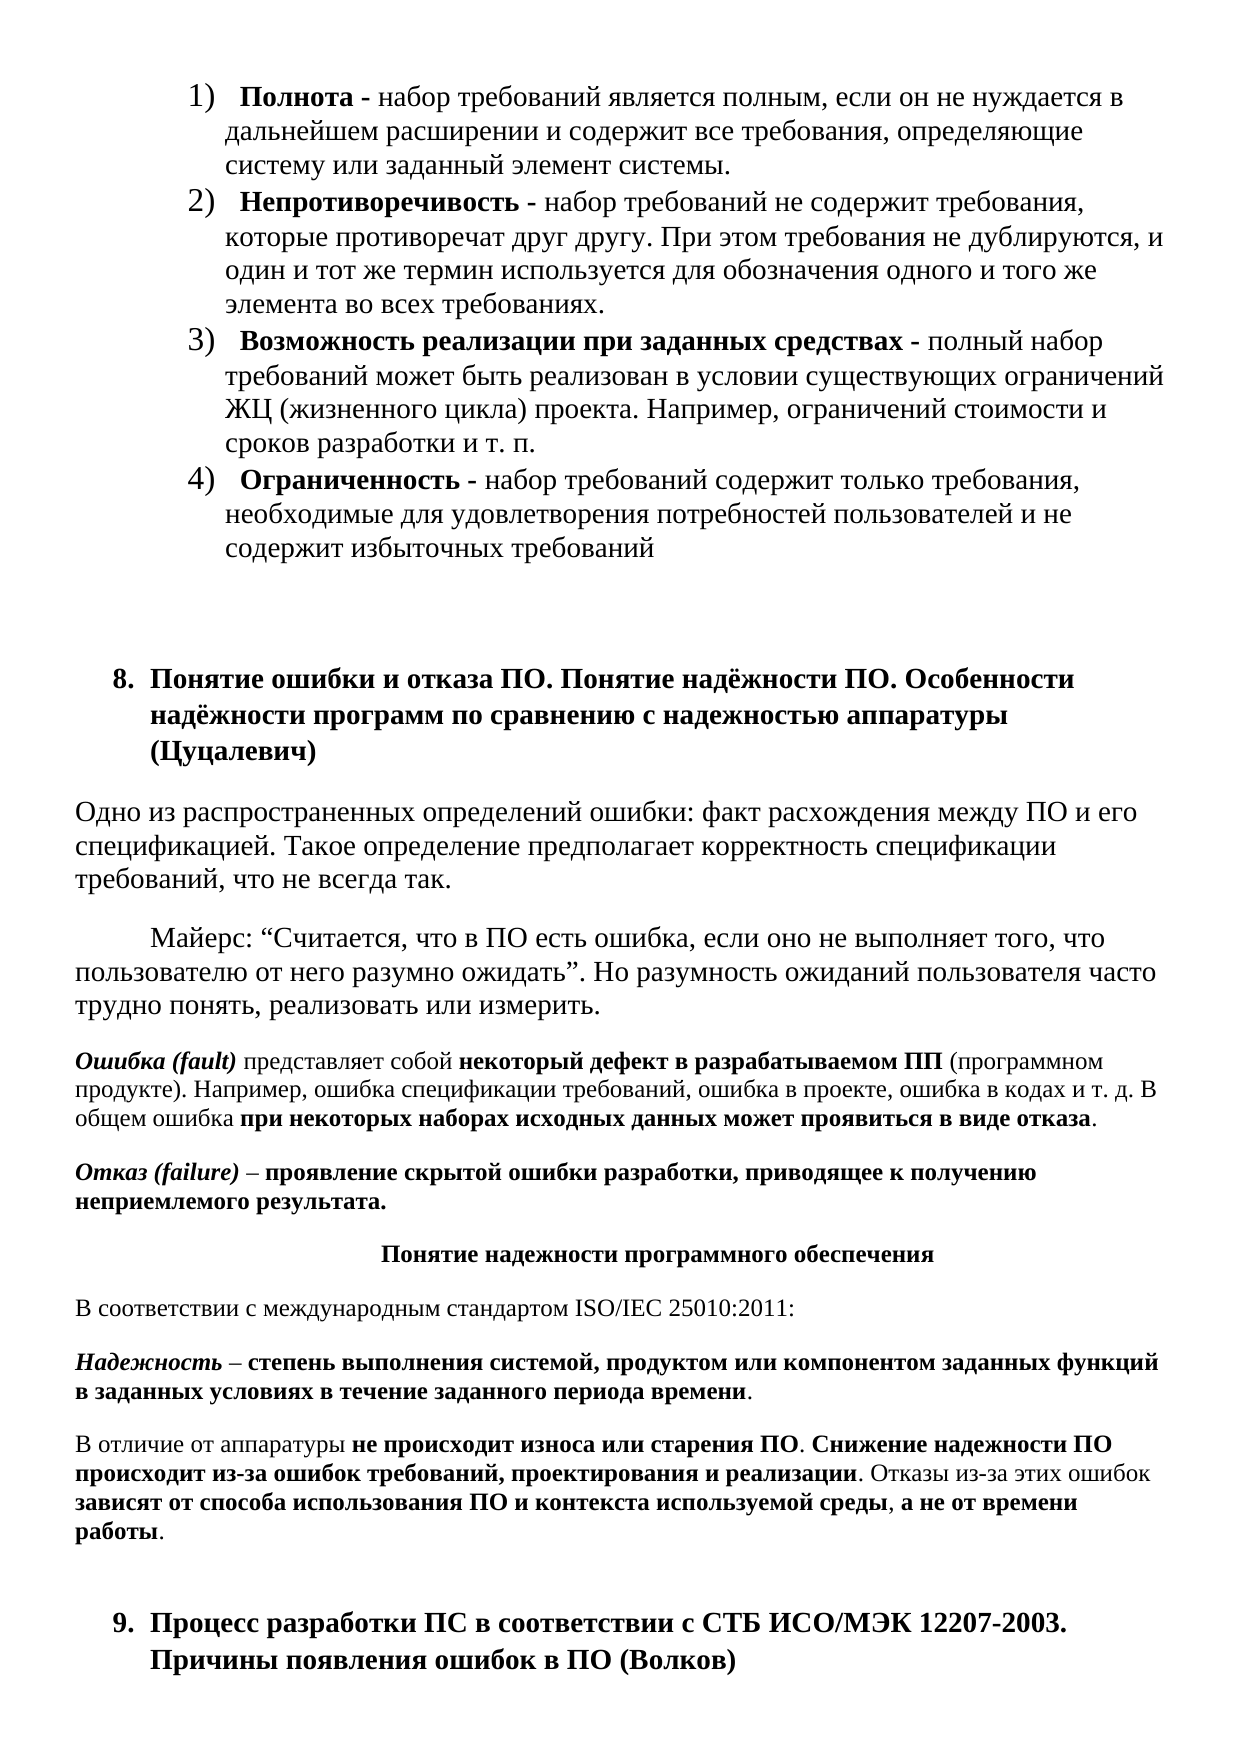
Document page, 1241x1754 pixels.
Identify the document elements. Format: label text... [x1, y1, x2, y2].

list Непротиворечивость - набор требований не содержит требования, которые противоречат друг другу. При этом требования не дублируются, и один и тот же термин используется для обозначения одного и того же элемента во всех требованиях. [187, 180, 1165, 319]
list Понятие ошибки и отказа ПО. Понятие надёжности ПО. Особенности надёжности программ по сравнению с надежностью аппаратуры (Цуцалевич) [112, 661, 1165, 767]
list Полнота - набор требований является полным, если он не нуждается в дальнейшем расширении и содержит все требования, определяющие систему или заданный элемент системы. [187, 75, 1165, 180]
list Возможность реализации при заданных средствах - полный набор требований может быть реализован в условии существующих ограничений ЖЦ (жизненного цикла) проекта. Например, ограничений стоимости и сроков разработки и т. п. [187, 319, 1165, 458]
text Майерс: “Считается, что в ПО есть ошибка, если оно не выполняет того, что пользователю от него разумно ожидать”. Но разумность ожиданий пользователя часто трудно понять, реализовать или измерить. [75, 920, 1165, 1021]
text Одно из распространенных определений ошибки: факт расхождения между ПО и его спецификацией. Такое определение предполагает корректность спецификации требований, что не всегда так. [75, 794, 1165, 895]
list Процесс разработки ПС в соответствии с СТБ ИСО/МЭК 12207-2003. Причины появления ошибок в ПО (Волков) [112, 1606, 1165, 1675]
text Отказ (failure) – проявление скрытой ошибки разработки, приводящее к получению неприемлемого результата. [75, 1157, 1165, 1214]
text Ошибка (fault) представляет собой некоторый дефект в разрабатываемом ПП (программном продукте). Например, ошибка спецификации требований, ошибка в проекте, ошибка в кодах и т. д. В общем ошибка при некоторых наборах исходных данных может проявиться в виде отказа. [75, 1046, 1165, 1132]
list Ограниченность - набор требований содержит только требования, необходимые для удовлетворения потребностей пользователей и не содержит избыточных требований [187, 458, 1165, 564]
subtitle Понятие надежности программного обеспечения [150, 1239, 1165, 1268]
text Надежность – степень выполнения системой, продуктом или компонентом заданных функций в заданных условиях в течение заданного периода времени. [75, 1347, 1165, 1404]
text В соответствии с международным стандартом ISO/IEC 25010:2011: [75, 1293, 1165, 1322]
text В отличие от аппаратуры не происходит износа или старения ПО. Снижение надежности ПО происходит из-за ошибок требований, проектирования и реализации. Отказы из-за этих ошибок зависят от способа использования ПО и контекста используемой среды, а не от времени работы. [75, 1429, 1165, 1544]
